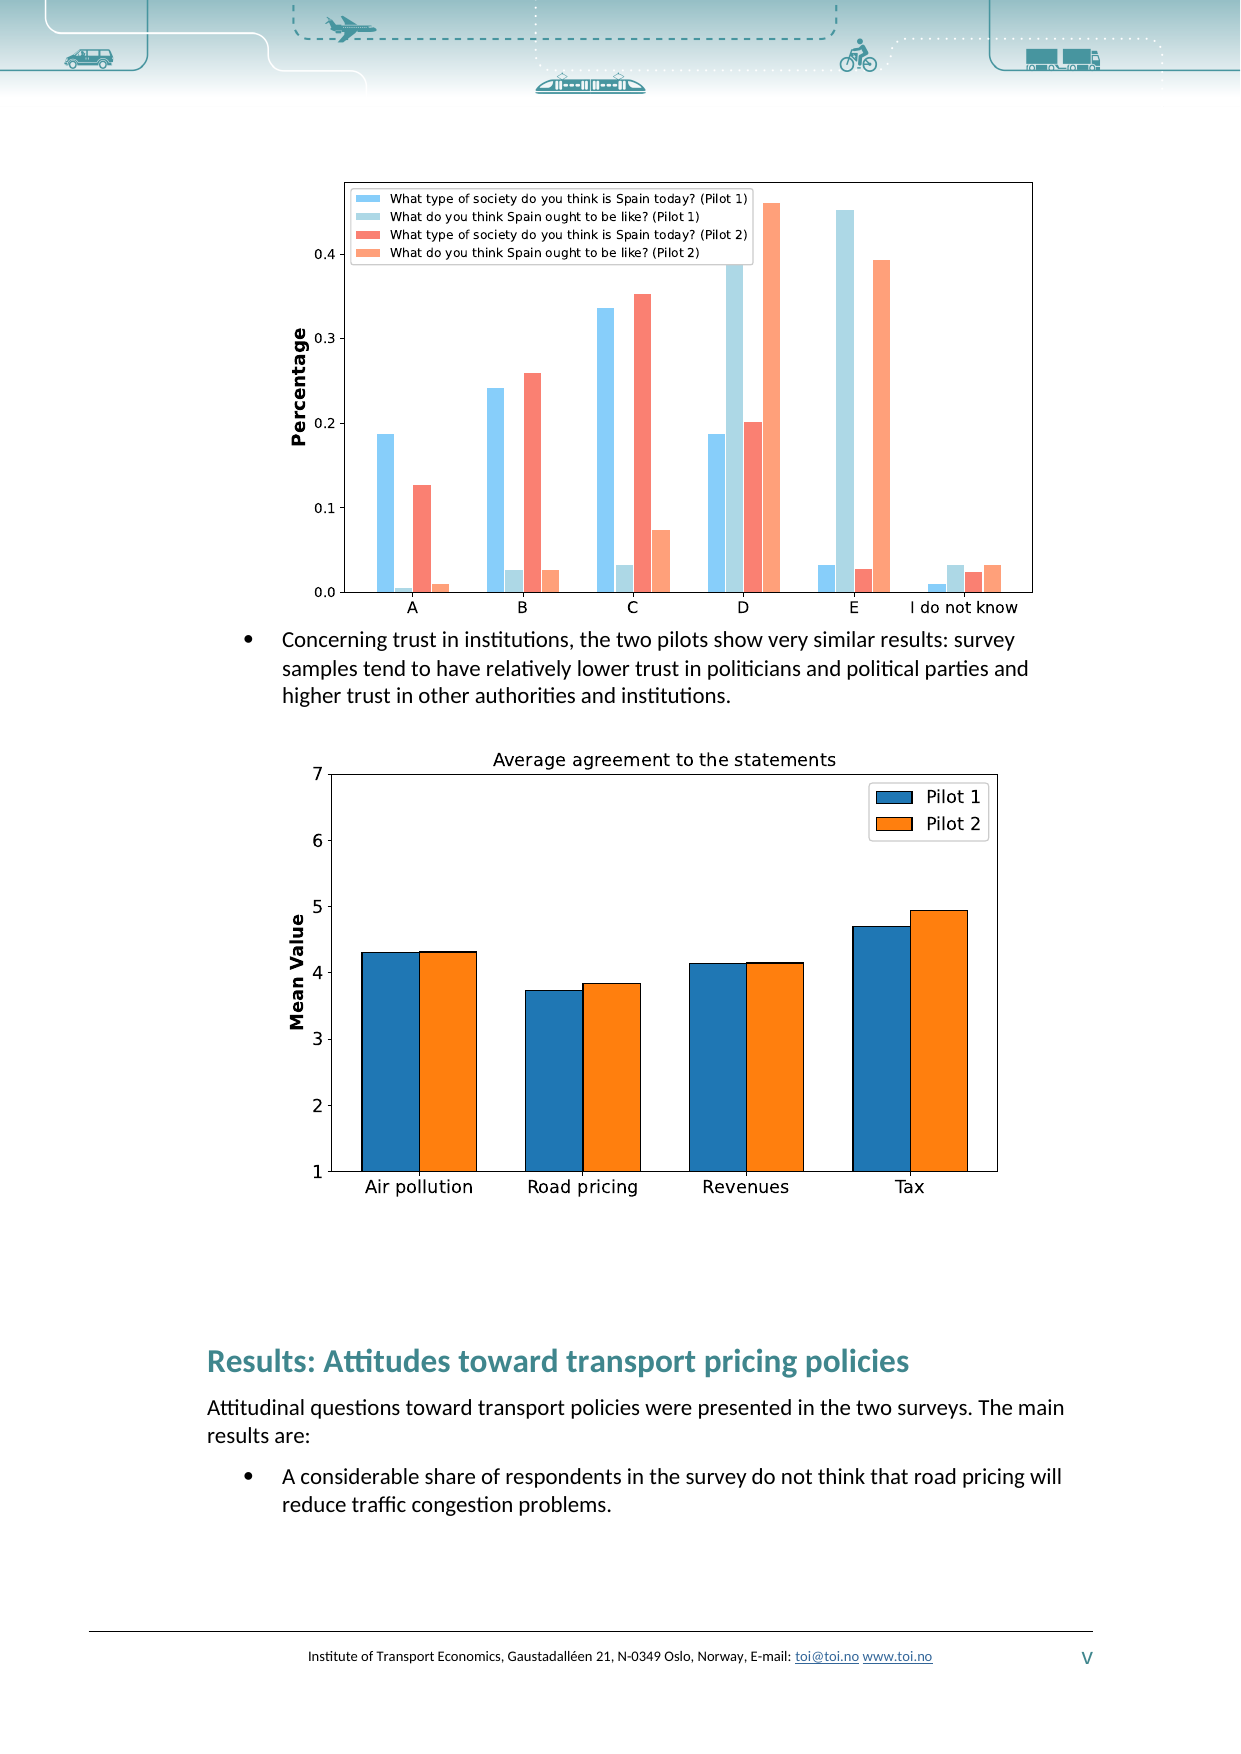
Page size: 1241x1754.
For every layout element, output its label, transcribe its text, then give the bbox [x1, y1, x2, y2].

list A considerable share of respondents in the survey do not think that road pricing will reduce traffic congestion problems. [244, 1462, 1092, 1518]
list Concerning trust in institutions, the two pilots show very similar results: survey samples tend to have relatively lower trust in politicians and political parties and higher trust in other authorities and institutions. [244, 159, 1092, 710]
text Results: Attitudes toward transport pricing policies [207, 1340, 1092, 1381]
picture [0, 0, 1241, 133]
text Attitudinal questions toward transport policies were presented in the two surveys. The main results are: [207, 1393, 1092, 1449]
